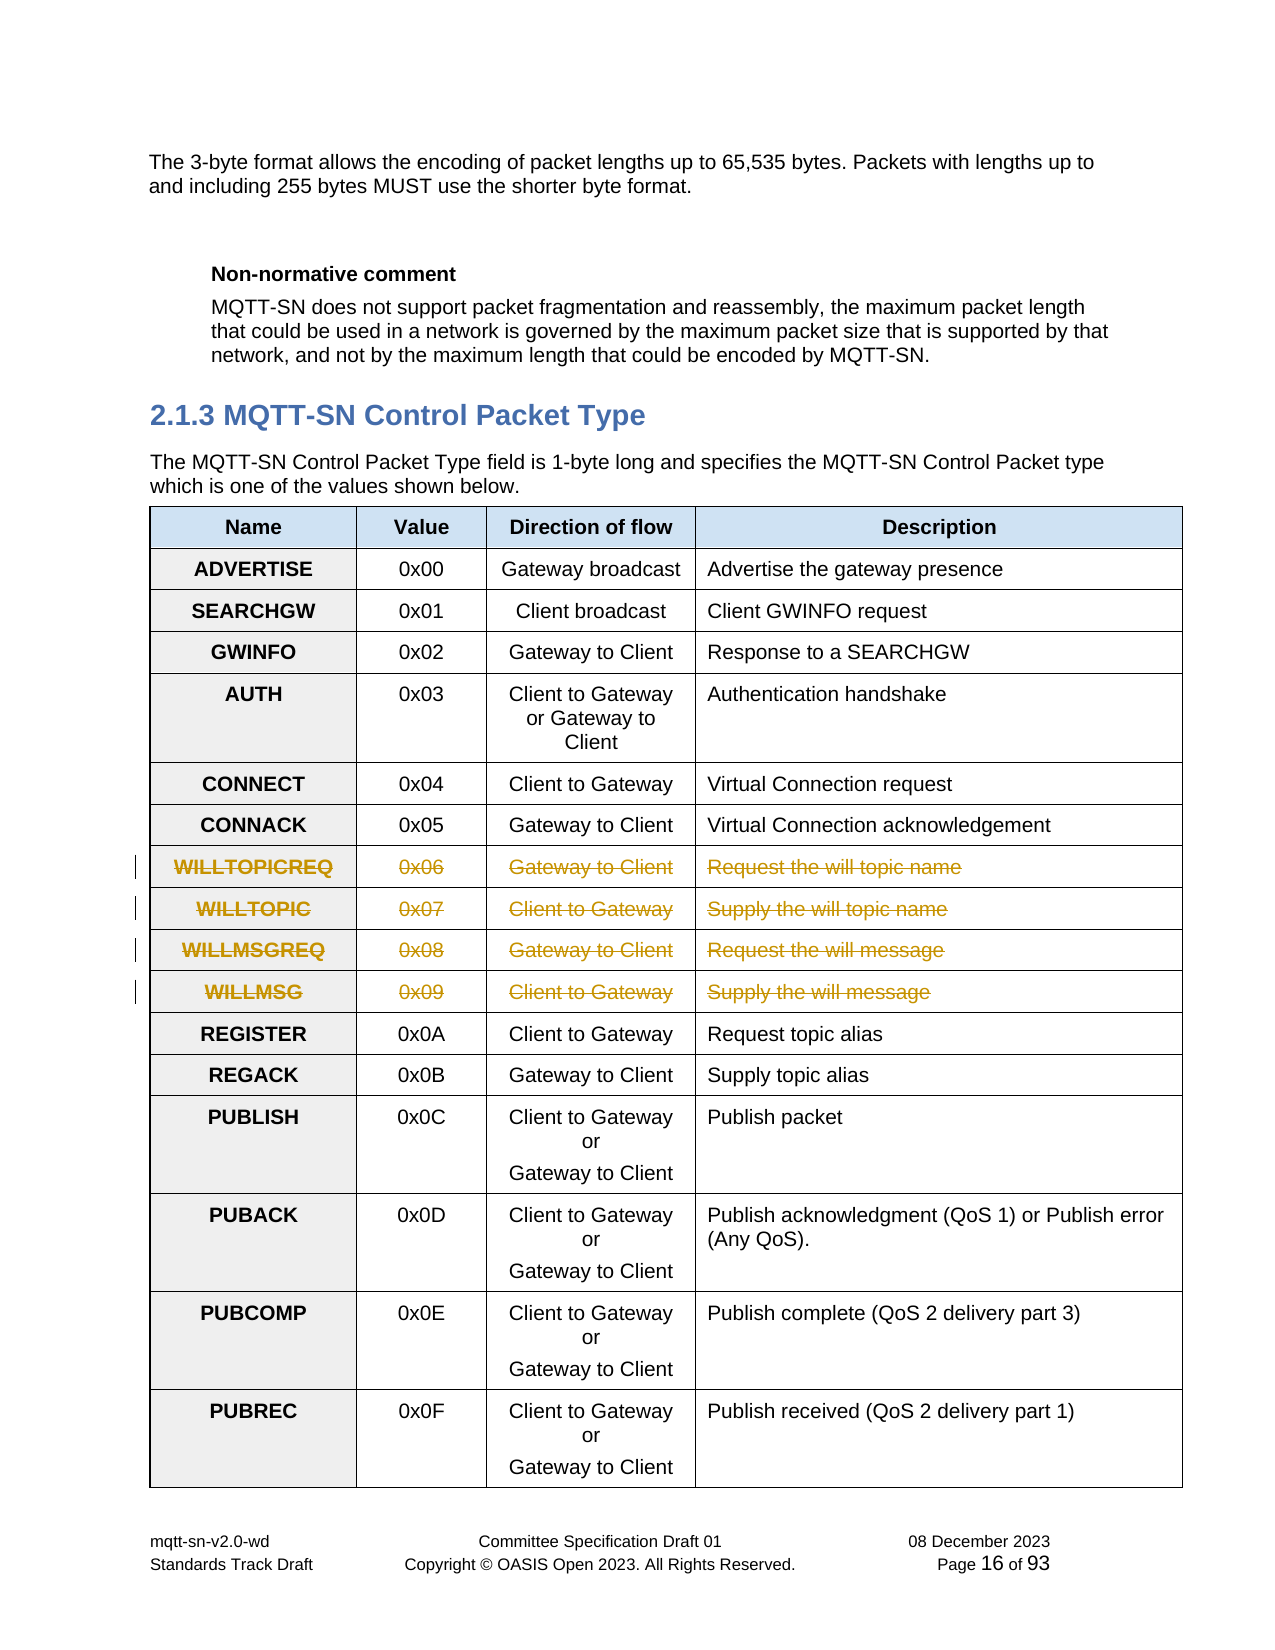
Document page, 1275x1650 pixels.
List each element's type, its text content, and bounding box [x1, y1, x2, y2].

table_cell ADVERTISE [151, 549, 356, 589]
table_cell [696, 971, 1182, 1012]
table_cell Gateway broadcast [487, 549, 695, 589]
table_cell Client broadcast [487, 590, 695, 631]
table_cell Virtual Connection request [696, 763, 1182, 804]
table_cell 0x00 [357, 549, 486, 589]
table_cell 0x0D [357, 1194, 486, 1291]
table_header Direction of flow [487, 507, 695, 547]
table_cell [151, 846, 356, 887]
table_cell PUBLISH [151, 1096, 356, 1193]
table_header Name [151, 507, 356, 547]
table_cell CONNECT [151, 763, 356, 804]
table_cell Client to Gateway or Gateway to Client [487, 674, 695, 762]
table_cell [696, 846, 1182, 887]
table_cell Client to Gateway or Gateway to Client [487, 1096, 695, 1193]
table_cell Publish complete (QoS 2 delivery part 3) [696, 1292, 1182, 1389]
table_cell [487, 846, 695, 887]
table_cell Gateway to Client [487, 632, 695, 672]
table_cell Request topic alias [696, 1013, 1182, 1054]
table_cell SEARCHGW [151, 590, 356, 631]
table_cell 0x01 [357, 590, 486, 631]
table_cell Client to Gateway or Gateway to Client [487, 1390, 695, 1487]
table_header Value [357, 507, 486, 547]
table_cell [696, 888, 1182, 929]
table_cell REGACK [151, 1055, 356, 1095]
table_cell [357, 971, 486, 1012]
table_cell REGISTER [151, 1013, 356, 1054]
table_cell PUBCOMP [151, 1292, 356, 1389]
table_cell Publish received (QoS 2 delivery part 1) [696, 1390, 1182, 1487]
table_cell AUTH [151, 674, 356, 762]
table_header Description [696, 507, 1182, 547]
table_cell PUBACK [151, 1194, 356, 1291]
text The 3-byte format allows the encoding of packet lengths up to 65,535 bytes. Packets with lengths up to and including 255 bytes MUST use the shorter byte format. [148, 150, 1124, 198]
table_cell [151, 971, 356, 1012]
table_cell Client to Gateway or Gateway to Client [487, 1194, 695, 1291]
table_cell Gateway to Client [487, 805, 695, 845]
table_cell [151, 888, 356, 929]
text The MQTT-SN Control Packet Type field is 1-byte long and specifies the MQTT-SN Control Packet type which is one of the values shown below. [150, 449, 1125, 497]
table_cell [487, 930, 695, 970]
table_cell 0x0C [357, 1096, 486, 1193]
table_cell 0x03 [357, 674, 486, 762]
table_cell GWINFO [151, 632, 356, 672]
table_cell Client to Gateway or Gateway to Client [487, 1292, 695, 1389]
table_cell 0x02 [357, 632, 486, 672]
text MQTT-SN does not support packet fragmentation and reassembly, the maximum packet length that could be used in a network is governed by the maximum packet size that is supported by that network, and not by the maximum length that could be encoded by MQTT-SN. [211, 294, 1124, 366]
table_cell Client to Gateway [487, 1013, 695, 1054]
table_cell [487, 888, 695, 929]
table_cell [151, 930, 356, 970]
table_cell CONNACK [151, 805, 356, 845]
table_cell 0x0A [357, 1013, 486, 1054]
table_cell [696, 930, 1182, 970]
table_cell [357, 888, 486, 929]
table_cell Publish acknowledgment (QoS 1) or Publish error (Any QoS). [696, 1194, 1182, 1291]
table_cell Client to Gateway [487, 763, 695, 804]
table_cell [357, 930, 486, 970]
table_cell 0x04 [357, 763, 486, 804]
table_cell Client GWINFO request [696, 590, 1182, 631]
table_cell Authentication handshake [696, 674, 1182, 762]
subtitle 2.1.3 MQTT-SN Control Packet Type [150, 398, 1124, 432]
table_cell 0x05 [357, 805, 486, 845]
table_cell [357, 846, 486, 887]
table_cell PUBREC [151, 1390, 356, 1487]
table_cell Supply topic alias [696, 1055, 1182, 1095]
table_cell 0x0F [357, 1390, 486, 1487]
table_cell 0x0E [357, 1292, 486, 1389]
table_cell Publish packet [696, 1096, 1182, 1193]
table_cell Virtual Connection acknowledgement [696, 805, 1182, 845]
text Non-normative comment [150, 262, 1124, 286]
table_cell [487, 971, 695, 1012]
table_cell Advertise the gateway presence [696, 549, 1182, 589]
table_cell 0x0B [357, 1055, 486, 1095]
table_cell Gateway to Client [487, 1055, 695, 1095]
table_cell Response to a SEARCHGW [696, 632, 1182, 672]
